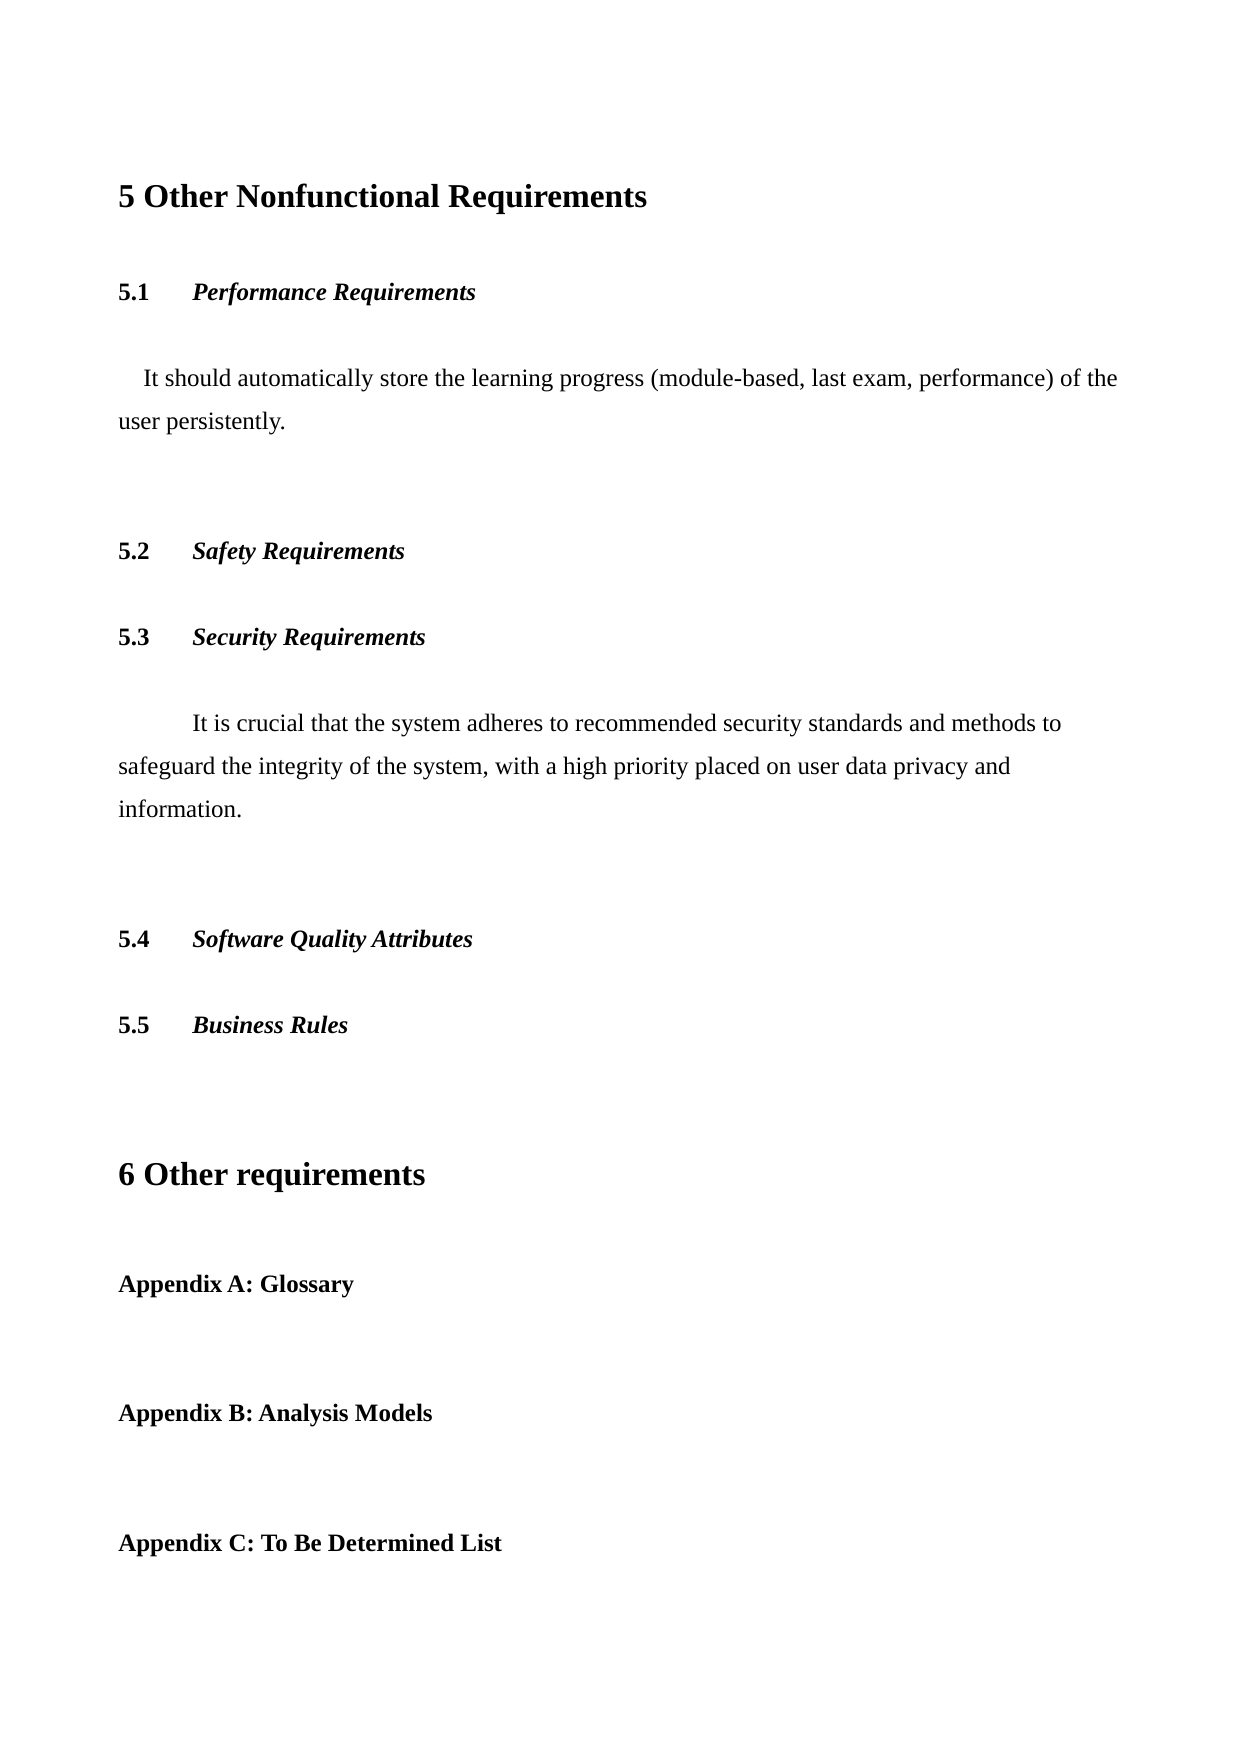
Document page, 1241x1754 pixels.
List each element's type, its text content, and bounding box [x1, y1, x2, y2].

text 5.2 Safety Requirements [118, 536, 1122, 564]
text 5.3 Security Requirements [118, 622, 1122, 651]
text Appendix B: Analysis Models [118, 1398, 1122, 1427]
text 5 Other Nonfunctional Requirements [118, 176, 1122, 215]
text Appendix C: To Be Determined List [118, 1528, 1122, 1556]
text Appendix A: Glossary [118, 1269, 1122, 1298]
text 5.1 Performance Requirements [118, 277, 1122, 306]
text It is crucial that the system adheres to recommended security standards and methods to safeguard the integrity of the system, with a high priority placed on user data privacy and information. [118, 708, 1122, 823]
text It should automatically store the learning progress (module-based, last exam, performance) of the user persistently. [118, 363, 1122, 435]
text 6 Other requirements [118, 1154, 1122, 1192]
text 5.5 Business Rules [118, 1010, 1122, 1039]
text 5.4 Software Quality Attributes [118, 924, 1122, 953]
